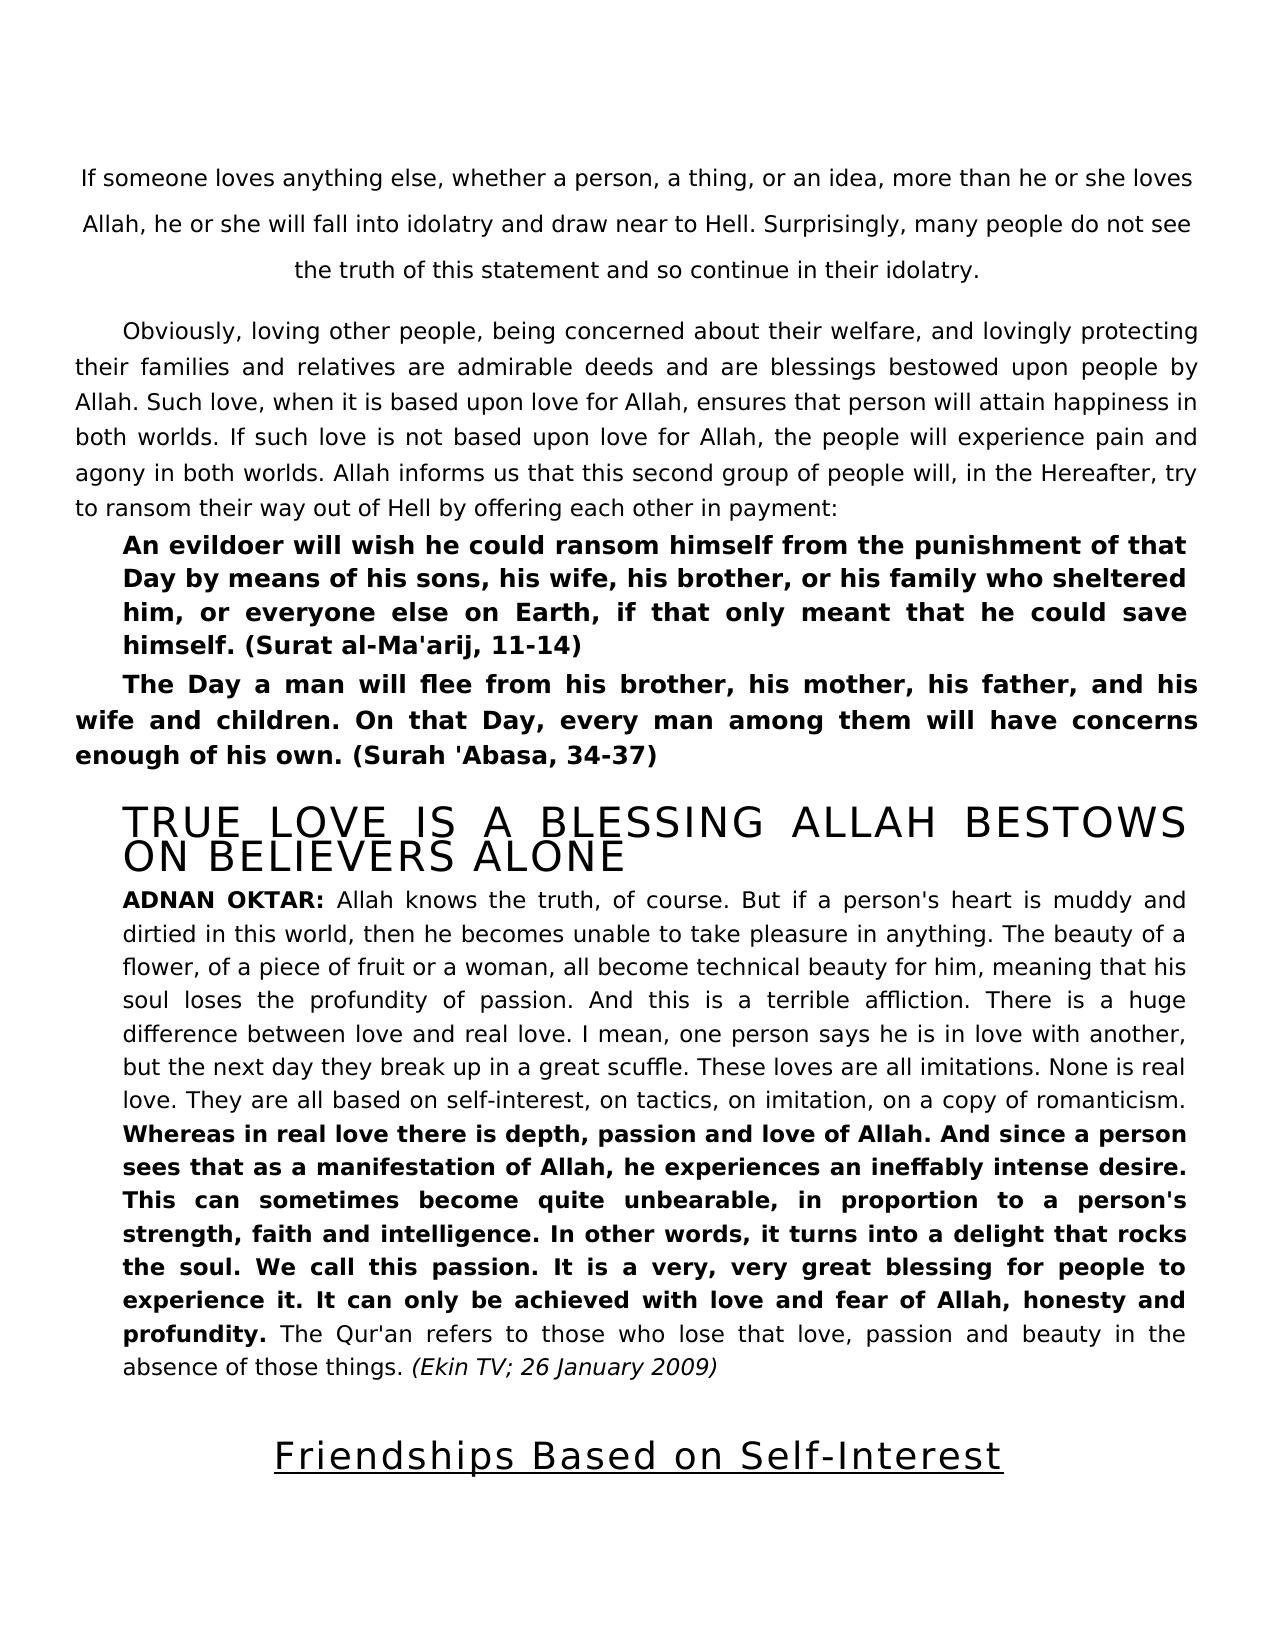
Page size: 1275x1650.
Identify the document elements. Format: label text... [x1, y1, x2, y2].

text The Day a man will flee from his brother, his mother, his father, and his wife and children. On that Day, every man among them will have concerns enough of his own. (Surah 'Abasa, 34-37) [75, 665, 1200, 772]
text TRUE LOVE IS A BLESSING ALLAH BESTOWS ON BELIEVERS ALONE [122, 811, 1188, 878]
text If someone loves anything else, whether a person, a thing, or an idea, more than he or she loves Allah, he or she will fall into idolatry and draw near to Hell. Surprisingly, many people do not see the truth of this statement and so continue in their idolatry. [75, 150, 1200, 287]
text Obviously, loving other people, being concerned about their welfare, and lovingly protecting their families and relatives are admirable deeds and are blessings bestowed upon people by Allah. Such love, when it is based upon love for Allah, ensures that person will attain happiness in both worlds. If such love is not based upon love for Allah, the people will experience pain and agony in both worlds. Allah informs us that this second group of people will, in the Hereafter, try to ransom their way out of Hell by offering each other in payment: [75, 311, 1200, 524]
text ADNAN OKTAR: Allah knows the truth, of course. But if a person's heart is muddy and dirtied in this world, then he becomes unable to take pleasure in anything. The beauty of a flower, of a piece of fruit or a woman, all become technical beauty for him, meaning that his soul loses the profundity of passion. And this is a terrible affliction. There is a huge difference between love and real love. I mean, one person says he is in love with another, but the next day they break up in a great scuffle. These loves are all imitations. None is real love. They are all based on self-interest, on tactics, on imitation, on a copy of romanticism. Whereas in real love there is depth, passion and love of Allah. And since a person sees that as a manifestation of Allah, he experiences an ineffably intense desire. This can sometimes become quite unbearable, in proportion to a person's strength, faith and intelligence. In other words, it turns into a delight that rocks the soul. We call this passion. It is a very, very great blessing for people to experience it. It can only be achieved with love and fear of Allah, honesty and profundity. The Qur'an refers to those who lose that love, passion and beauty in the absence of those things. (Ekin TV; 26 January 2009) [122, 882, 1188, 1382]
text An evildoer will wish he could ransom himself from the punishment of that Day by means of his sons, his wife, his brother, or his family who sheltered him, or everyone else on Earth, if that only meant that he could save himself. (Surat al-Ma'arij, 11-14) [122, 528, 1188, 661]
text Friendships Based on Self-Interest [75, 1427, 1200, 1479]
